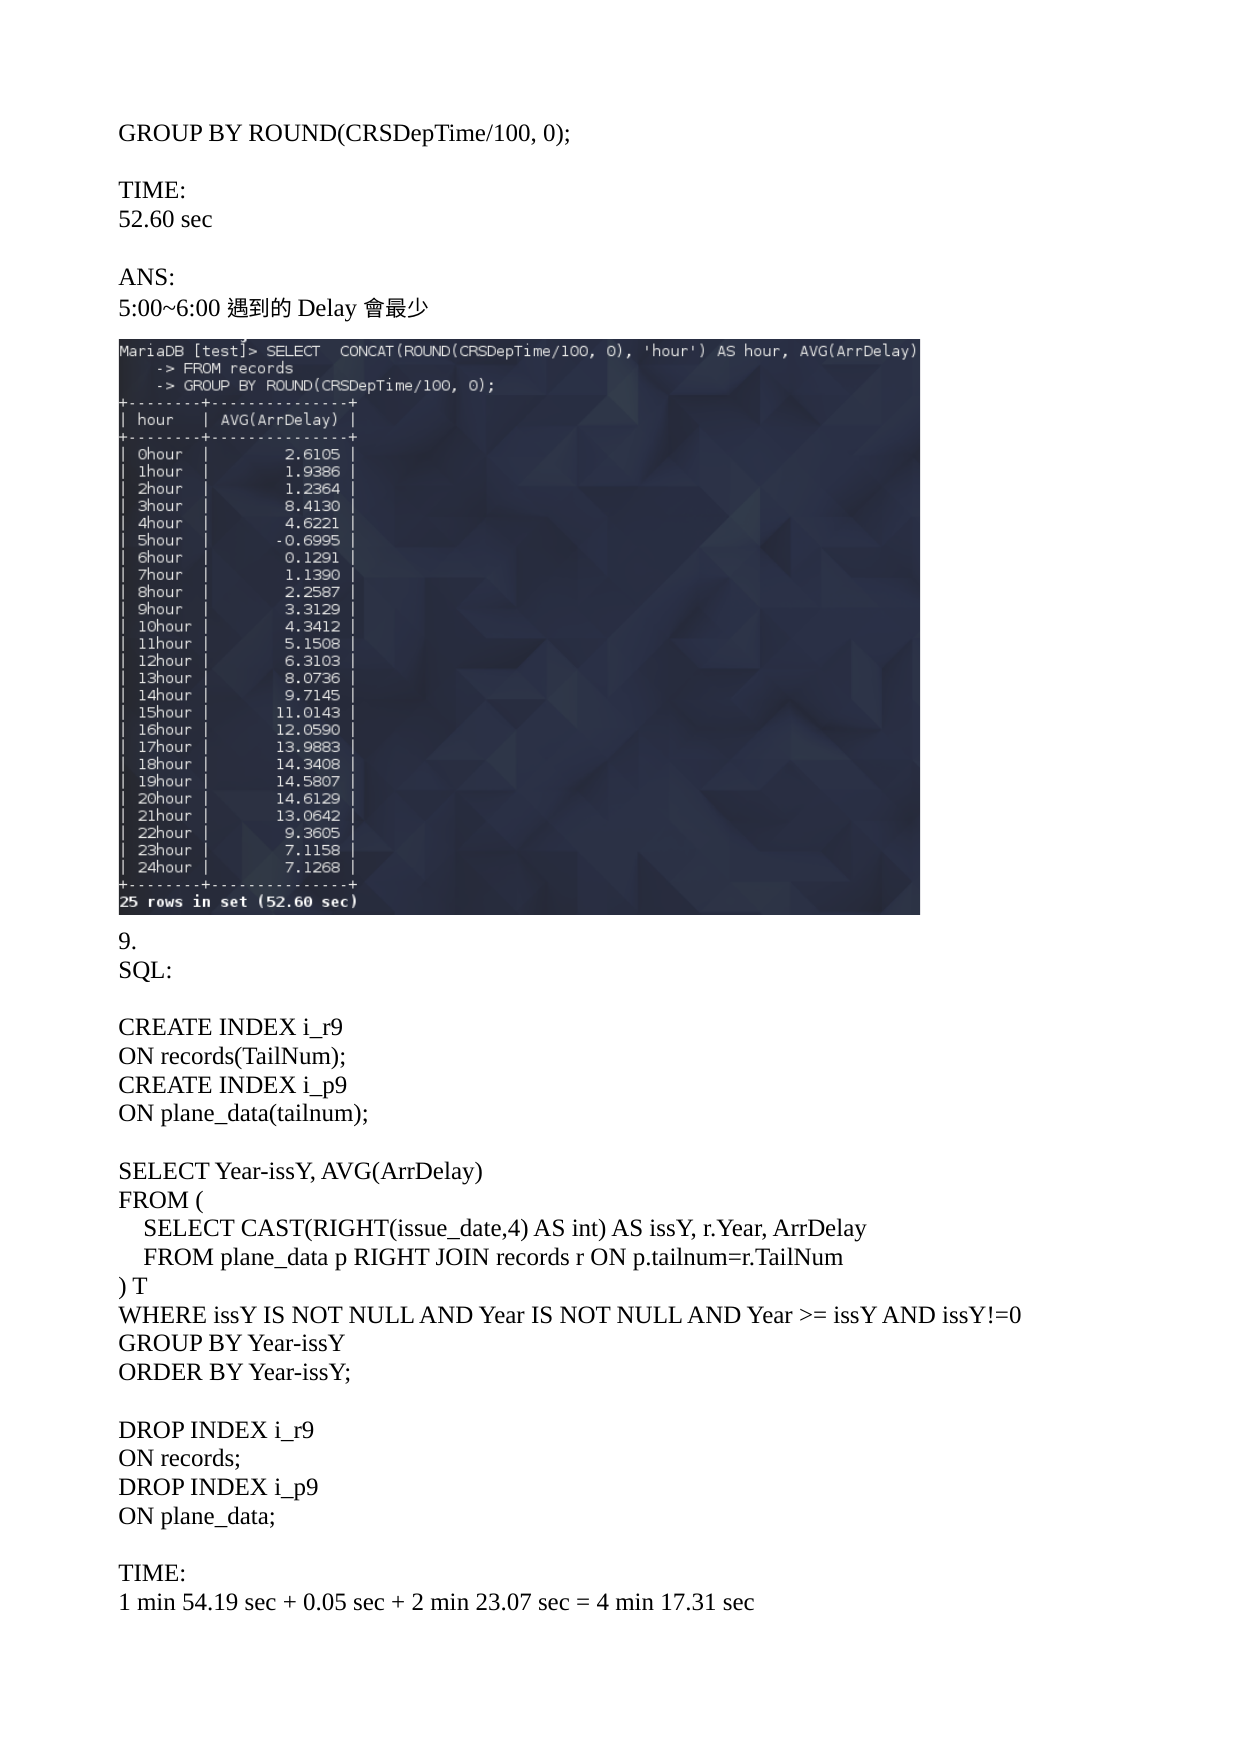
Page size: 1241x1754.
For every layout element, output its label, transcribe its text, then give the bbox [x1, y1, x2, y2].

text ON records(TailNum); [118, 1041, 1122, 1070]
text ON plane_data(tailnum); [118, 1098, 1122, 1127]
text SELECT CAST(RIGHT(issue_date,4) AS int) AS issY, r.Year, ArrDelay [118, 1213, 1122, 1242]
text ) T [118, 1271, 1122, 1300]
text FROM plane_data p RIGHT JOIN records r ON p.tailnum=r.TailNum [118, 1242, 1122, 1271]
text TIME: [118, 1558, 1122, 1587]
text DROP INDEX i_p9 [118, 1472, 1122, 1501]
text SELECT Year-issY, AVG(ArrDelay) [118, 1156, 1122, 1185]
text GROUP BY Year-issY [118, 1328, 1122, 1357]
text SQL: [118, 955, 1122, 983]
text 5:00~6:00 遇到的 Delay 會最少 [118, 291, 1122, 322]
text CREATE INDEX i_p9 [118, 1070, 1122, 1098]
text WHERE issY IS NOT NULL AND Year IS NOT NULL AND Year >= issY AND issY!=0 [118, 1300, 1122, 1328]
text ORDER BY Year-issY; [118, 1357, 1122, 1386]
text ANS: [118, 262, 1122, 291]
text CREATE INDEX i_r9 [118, 1012, 1122, 1041]
text 1 min 54.19 sec + 0.05 sec + 2 min 23.07 sec = 4 min 17.31 sec [118, 1587, 1122, 1616]
text DROP INDEX i_r9 [118, 1415, 1122, 1443]
text ON plane_data; [118, 1501, 1122, 1530]
text GROUP BY ROUND(CRSDepTime/100, 0); [118, 118, 1122, 147]
text 9. [118, 926, 1122, 955]
text TIME: [118, 176, 1122, 204]
picture [118, 339, 921, 915]
text 52.60 sec [118, 204, 1122, 233]
text FROM ( [118, 1185, 1122, 1213]
text ON records; [118, 1443, 1122, 1472]
